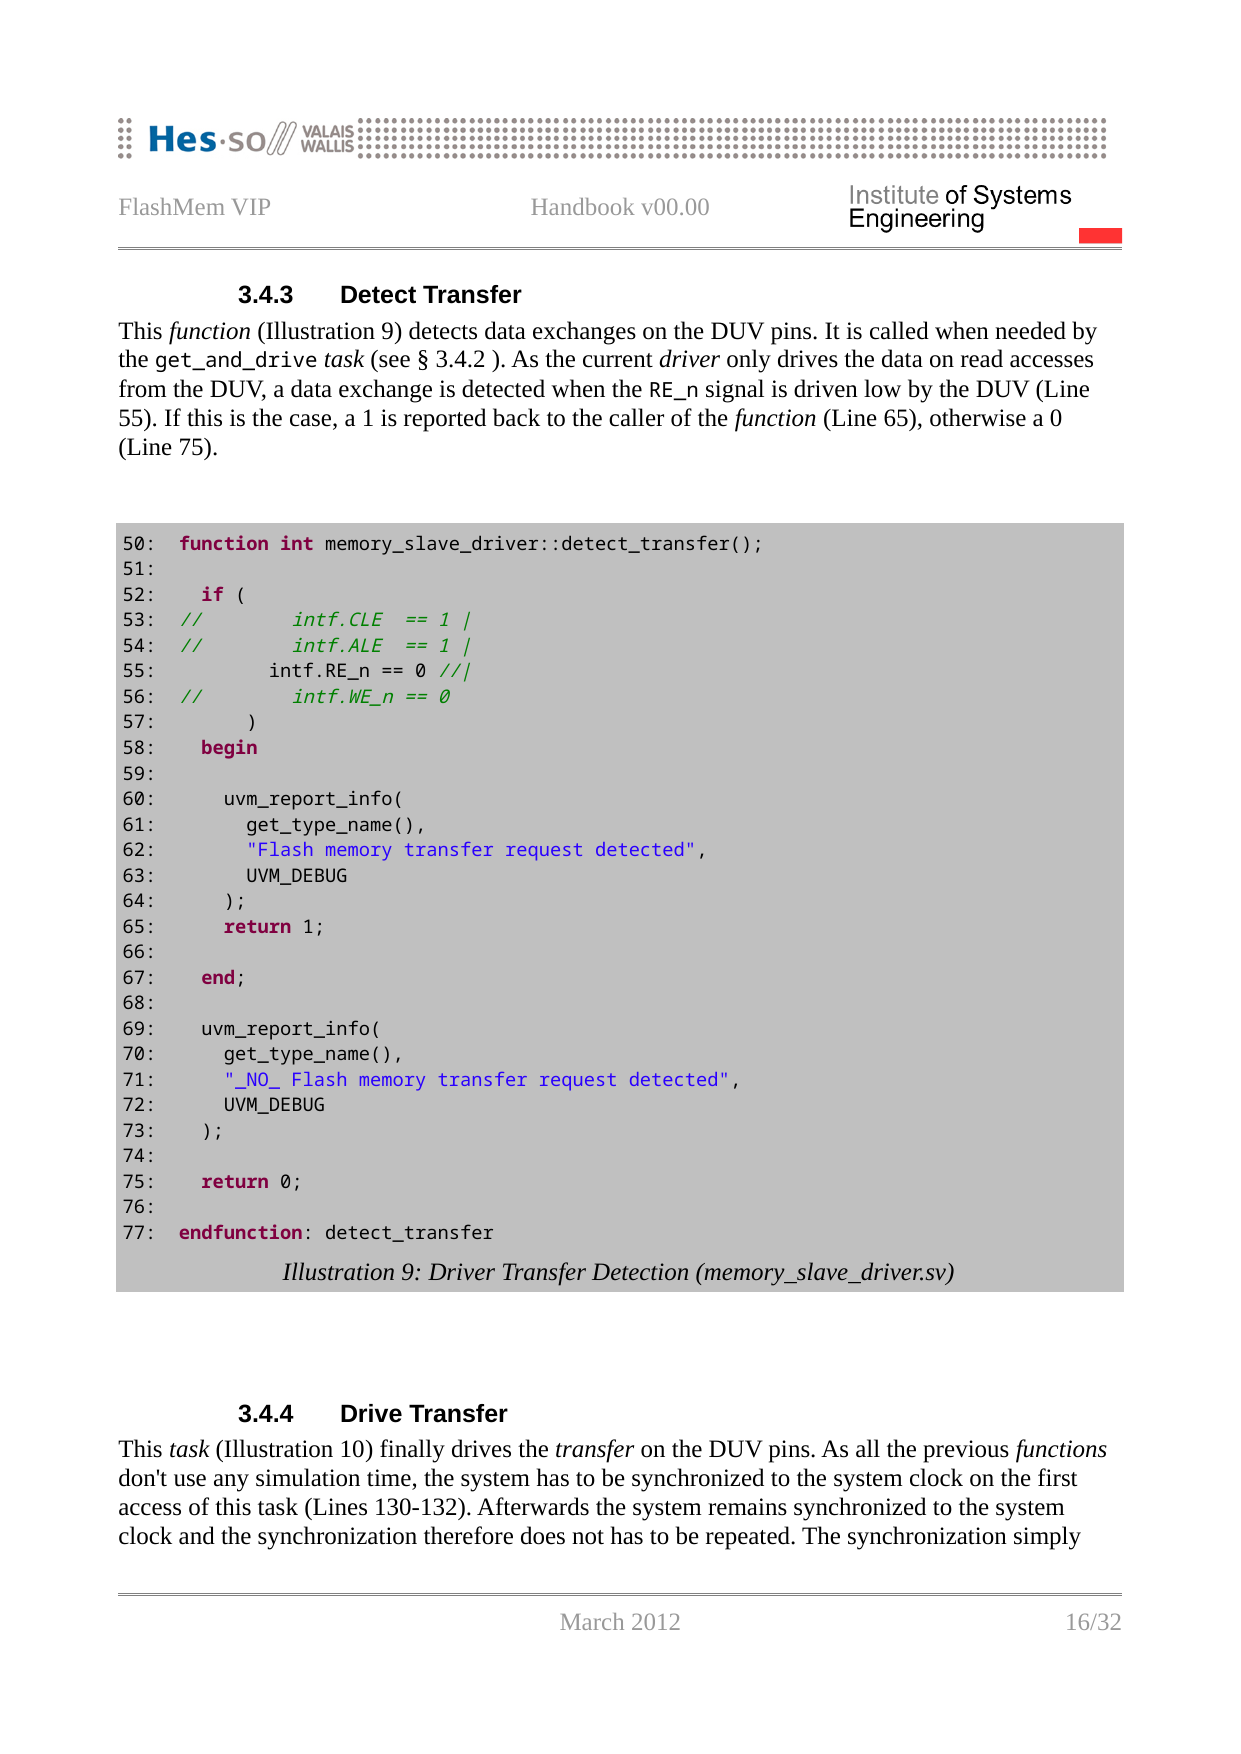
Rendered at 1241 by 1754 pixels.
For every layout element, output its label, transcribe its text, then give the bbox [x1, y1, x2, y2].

subtitle Drive Transfer [231, 1399, 1122, 1428]
text 61: get_type_name(), [122, 811, 1117, 836]
text 77: endfunction: detect_transfer [122, 1219, 1117, 1245]
text 55: intf.RE_n == 0 //| [122, 658, 1117, 683]
text 64: ); [122, 887, 1117, 913]
text 51: [122, 556, 1117, 581]
text 71: "_NO_ Flash memory transfer request detected", [122, 1066, 1117, 1092]
subtitle Detect Transfer [231, 281, 1122, 309]
text 54: // intf.ALE == 1 | [122, 632, 1117, 658]
text 65: return 1; [122, 913, 1117, 938]
text 62: "Flash memory transfer request detected", [122, 836, 1117, 862]
text 66: [122, 938, 1117, 964]
text This function (Illustration 9) detects data exchanges on the DUV pins. It is called when needed by the get_and_drive task (see §3.4.2). As the current driver only drives the data on read accesses from the DUV, a data exchange is detected when the RE_n signal is driven low by the DUV (Line 55). If this is the case, a 1 is reported back to the caller of the function (Line 65), otherwise a 0 (Line 75). [118, 316, 1122, 461]
text 57: ) [122, 709, 1117, 734]
text 50: function int memory_slave_driver::detect_transfer(); [122, 530, 1117, 556]
text 72: UVM_DEBUG [122, 1092, 1117, 1117]
text Illustration 9: Driver Transfer Detection (memory_slave_driver.sv) [122, 1257, 1117, 1286]
text 56: // intf.WE_n == 0 [122, 683, 1117, 709]
picture [118, 118, 1123, 244]
text 73: ); [122, 1117, 1117, 1143]
text 52: if ( [122, 581, 1117, 607]
text 58: begin [122, 734, 1117, 760]
text 53: // intf.CLE == 1 | [122, 607, 1117, 632]
text 59: [122, 760, 1117, 785]
text 63: UVM_DEBUG [122, 862, 1117, 887]
text This task (Illustration 10) finally drives the transfer on the DUV pins. As all the previous functions don't use any simulation time, the system has to be synchronized to the system clock on the first access of this task (Lines 130-132). Afterwards the system remains synchronized to the system clock and the synchronization therefore does not has to be repeated. The synchronization simply [118, 1434, 1122, 1549]
text 60: uvm_report_info( [122, 785, 1117, 811]
text 68: [122, 989, 1117, 1015]
text 69: uvm_report_info( [122, 1015, 1117, 1041]
text 67: end; [122, 964, 1117, 989]
text 70: get_type_name(), [122, 1041, 1117, 1066]
text 74: [122, 1143, 1117, 1168]
text 76: [122, 1194, 1117, 1219]
text 75: return 0; [122, 1168, 1117, 1194]
